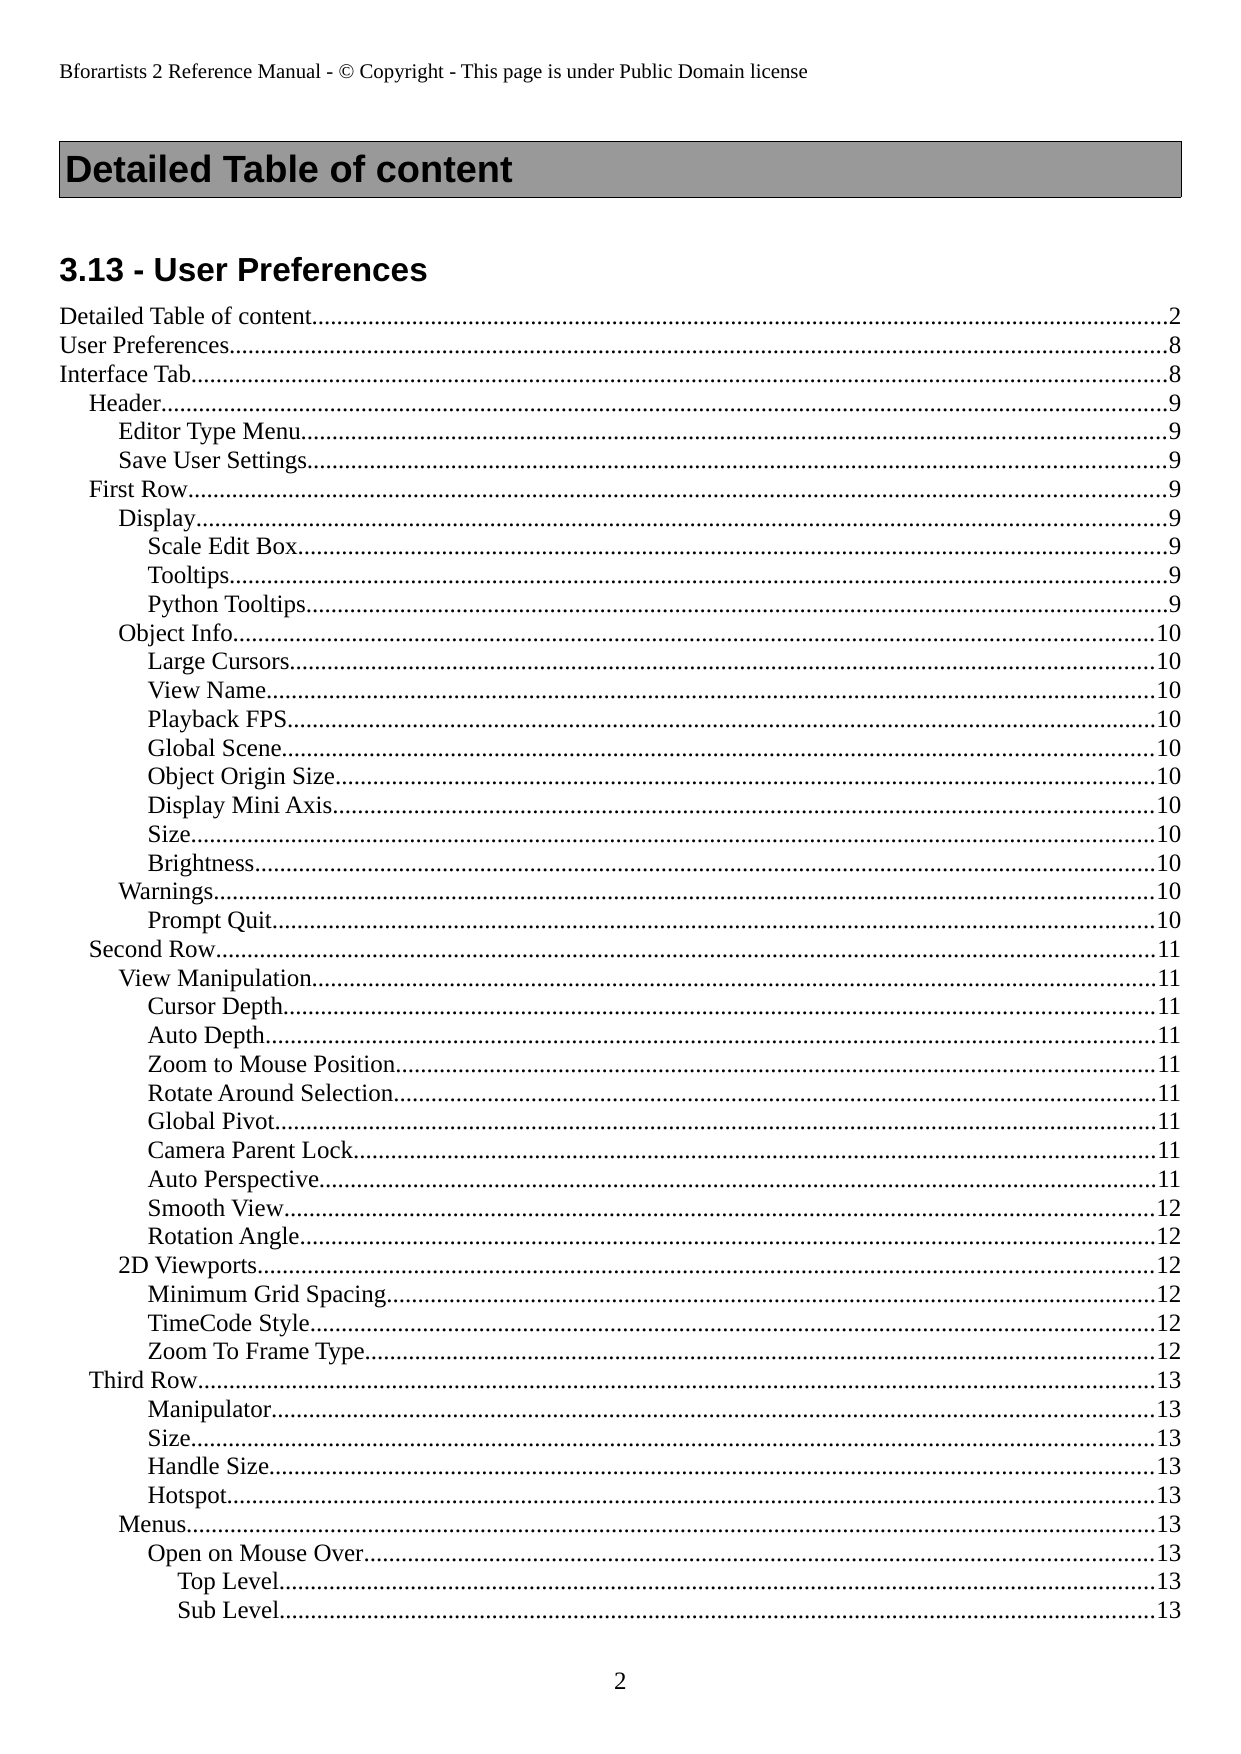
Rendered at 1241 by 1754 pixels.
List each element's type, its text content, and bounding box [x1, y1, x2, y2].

text Size 13 [147, 1423, 1181, 1451]
text Manipulator 13 [147, 1394, 1181, 1423]
text Size 10 [147, 819, 1181, 848]
text Second Row 11 [88, 934, 1181, 963]
text Tooltips 9 [147, 560, 1181, 589]
subtitle 3.13 - User Preferences [59, 250, 1181, 289]
text View Name 10 [147, 675, 1181, 704]
text Menus 13 [118, 1509, 1181, 1538]
text Header 9 [88, 388, 1181, 416]
text User Preferences 8 [59, 330, 1181, 359]
text Rotation Angle 12 [147, 1221, 1181, 1250]
text Minimum Grid Spacing 12 [147, 1279, 1181, 1308]
text Global Pivot 11 [147, 1106, 1181, 1135]
text Brightness 10 [147, 848, 1181, 876]
text Global Scene 10 [147, 733, 1181, 761]
text 2D Viewports 12 [118, 1250, 1181, 1279]
text First Row 9 [88, 474, 1181, 503]
text Object Info 10 [118, 618, 1181, 646]
text Handle Size 13 [147, 1451, 1181, 1480]
text TimeCode Style 12 [147, 1308, 1181, 1336]
table_header Detailed Table of content [60, 142, 1181, 197]
text Python Tooltips 9 [147, 589, 1181, 618]
text Prompt Quit 10 [147, 905, 1181, 934]
text Large Cursors 10 [147, 646, 1181, 675]
text Third Row 13 [88, 1365, 1181, 1394]
text Object Origin Size 10 [147, 761, 1181, 790]
text Zoom To Frame Type 12 [147, 1336, 1181, 1365]
text Scale Edit Box 9 [147, 531, 1181, 560]
text Hotspot 13 [147, 1480, 1181, 1509]
text Save User Settings 9 [118, 445, 1181, 474]
text Playback FPS 10 [147, 704, 1181, 733]
text Editor Type Menu 9 [118, 416, 1181, 445]
text Interface Tab 8 [59, 359, 1181, 388]
text Smooth View 12 [147, 1193, 1181, 1221]
text Zoom to Mouse Position 11 [147, 1049, 1181, 1078]
text Camera Parent Lock 11 [147, 1135, 1181, 1164]
text View Manipulation 11 [118, 963, 1181, 991]
text Top Level 13 [177, 1566, 1181, 1595]
text Display 9 [118, 503, 1181, 531]
text Sub Level 13 [177, 1595, 1181, 1624]
text Rotate Around Selection 11 [147, 1078, 1181, 1106]
text Warnings 10 [118, 876, 1181, 905]
text Detailed Table of content 2 [59, 301, 1181, 330]
text Display Mini Axis 10 [147, 790, 1181, 819]
text Cursor Depth 11 [147, 991, 1181, 1020]
text Auto Depth 11 [147, 1020, 1181, 1049]
text Auto Perspective 11 [147, 1164, 1181, 1193]
text Open on Mouse Over 13 [147, 1538, 1181, 1566]
